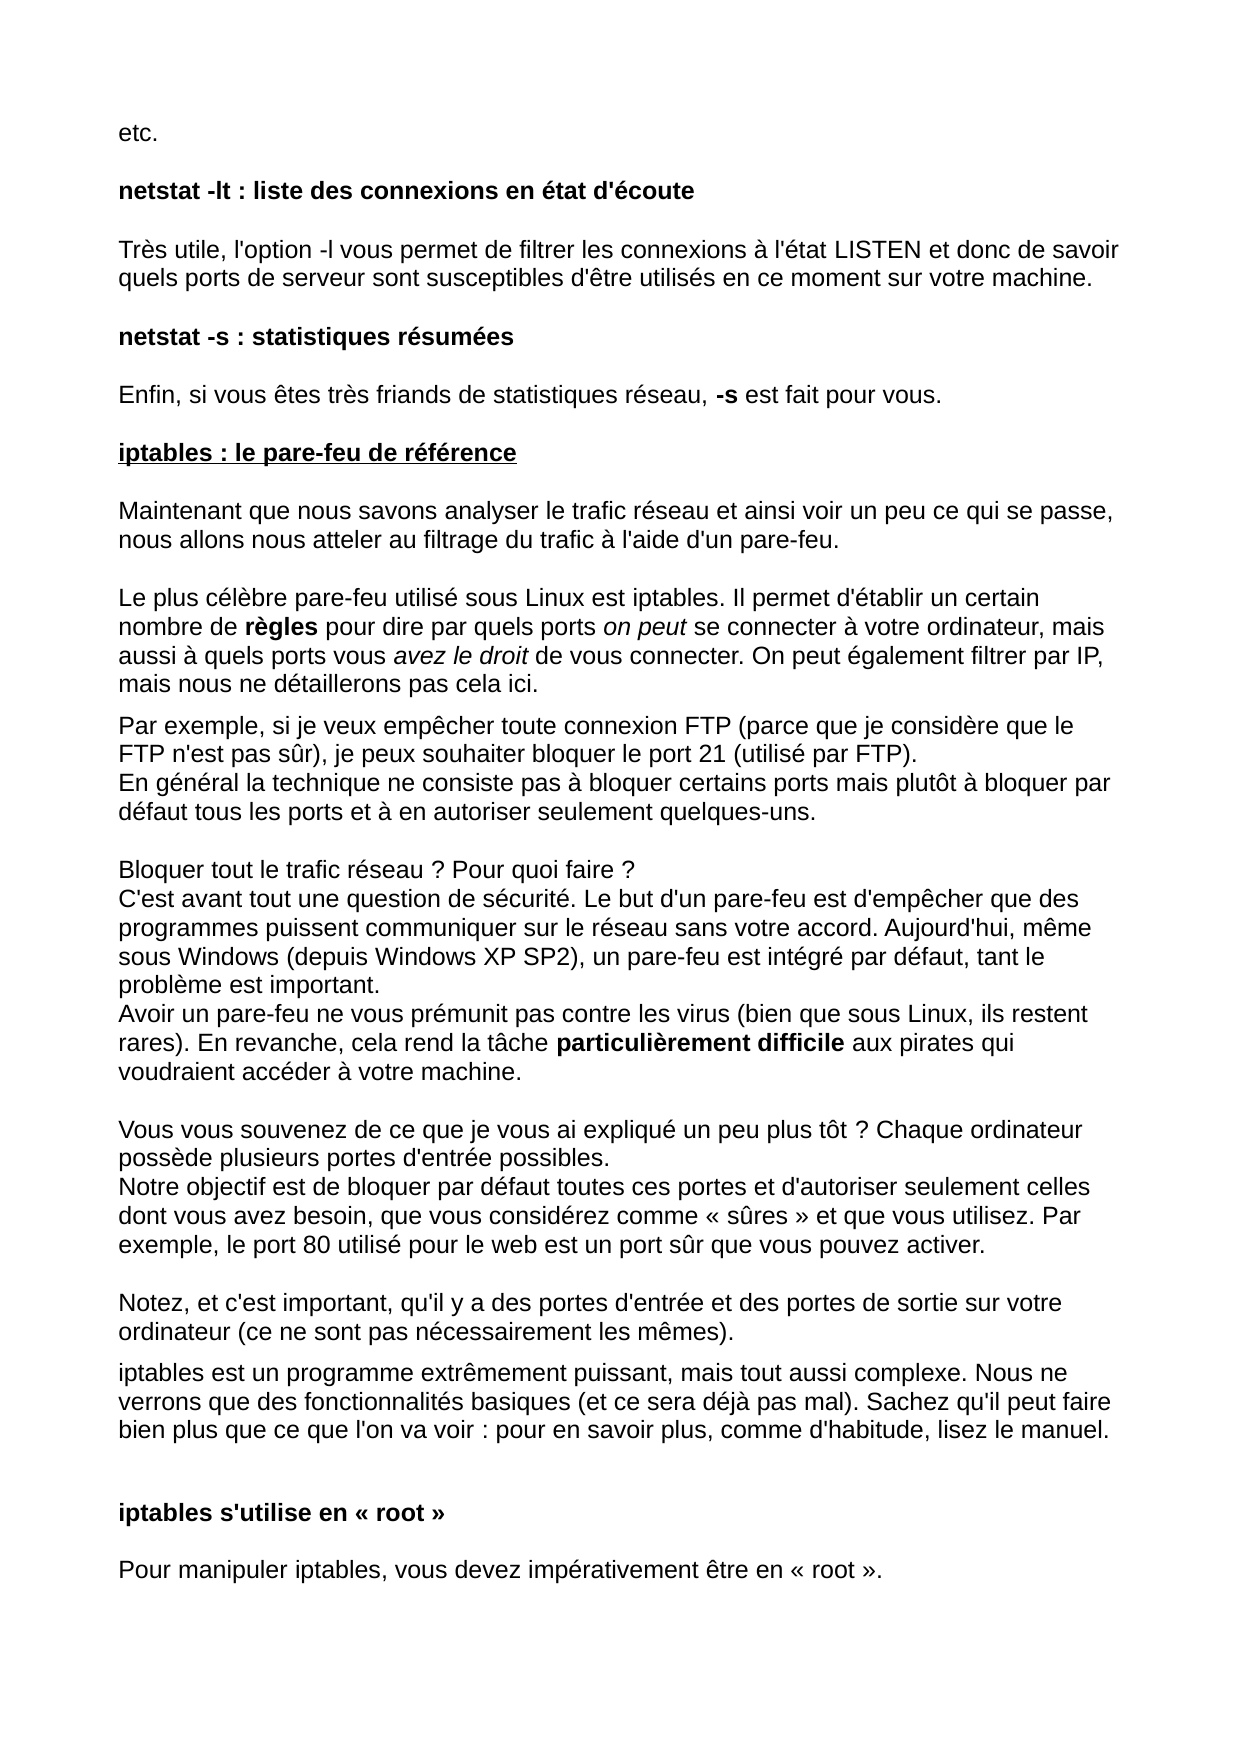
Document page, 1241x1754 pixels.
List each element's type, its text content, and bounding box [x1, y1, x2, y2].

text ﻿netstat -lt : liste des connexions en état d'écoute [118, 176, 1122, 205]
text ﻿netstat -s : statistiques résumées [118, 322, 1122, 350]
text Notez, et c'est important, qu'il y a des portes d'entrée et des portes de sortie sur votre ordinateur (ce ne sont pas nécessairement les mêmes). [118, 1288, 1122, 1345]
text ﻿iptables : le pare-feu de référence [118, 438, 1122, 467]
text ﻿Maintenant que nous savons analyser le trafic réseau et ainsi voir un peu ce qui se passe, nous allons nous atteler au filtrage du trafic à l'aide d'un pare-feu. [118, 496, 1122, 554]
text ﻿Enfin, si vous êtes très friands de statistiques réseau, -s est fait pour vous. [118, 380, 1122, 408]
text ﻿Bloquer tout le trafic réseau ? Pour quoi faire ? ﻿C'est avant tout une question de sécurité. Le but d'un pare-feu est d'empêcher que des programmes puissent communiquer sur le réseau sans votre accord. Aujourd'hui, même sous Windows (depuis Windows XP SP2), un pare-feu est intégré par défaut, tant le problème est important. ﻿Avoir un pare-feu ne vous prémunit pas contre les virus (bien que sous Linux, ils restent rares). En revanche, cela rend la tâche particulièrement difficile aux pirates qui voudraient accéder à votre machine. [118, 855, 1122, 1085]
text ﻿Très utile, l'option -l vous permet de filtrer les connexions à l'état LISTEN et donc de savoir quels ports de serveur sont susceptibles d'être utilisés en ce moment sur votre machine. [118, 234, 1122, 292]
text ﻿iptables s'utilise en « root » [118, 1498, 1122, 1527]
text ﻿Par exemple, si je veux empêcher toute connexion FTP (parce que je considère que le FTP n'est pas sûr), je peux souhaiter bloquer le port 21 (utilisé par FTP). En général la technique ne consiste pas à bloquer certains ports mais plutôt à bloquer par défaut tous les ports et à en autoriser seulement quelques-uns. [118, 711, 1122, 826]
text Le plus célèbre pare-feu utilisé sous Linux est iptables. Il permet d'établir un certain nombre de règles pour dire par quels ports on peut se connecter à votre ordinateur, mais aussi à quels ports vous avez le droit de vous connecter. On peut également filtrer par IP, mais nous ne détaillerons pas cela ici. [118, 583, 1122, 698]
text etc. [118, 118, 1122, 147]
text ﻿Vous vous souvenez de ce que je vous ai expliqué un peu plus tôt ? Chaque ordinateur possède plusieurs portes d'entrée possibles. Notre objectif est de bloquer par défaut toutes ces portes et d'autoriser seulement celles dont vous avez besoin, que vous considérez comme « sûres » et que vous utilisez. Par exemple, le port 80 utilisé pour le web est un port sûr que vous pouvez activer. [118, 1115, 1122, 1258]
text ﻿Pour manipuler iptables, vous devez impérativement être en « root ». [118, 1555, 1122, 1584]
text ﻿iptables est un programme extrêmement puissant, mais tout aussi complexe. Nous ne verrons que des fonctionnalités basiques (et ce sera déjà pas mal). Sachez qu'il peut faire bien plus que ce que l'on va voir : pour en savoir plus, comme d'habitude, lisez le manuel. [118, 1358, 1122, 1444]
